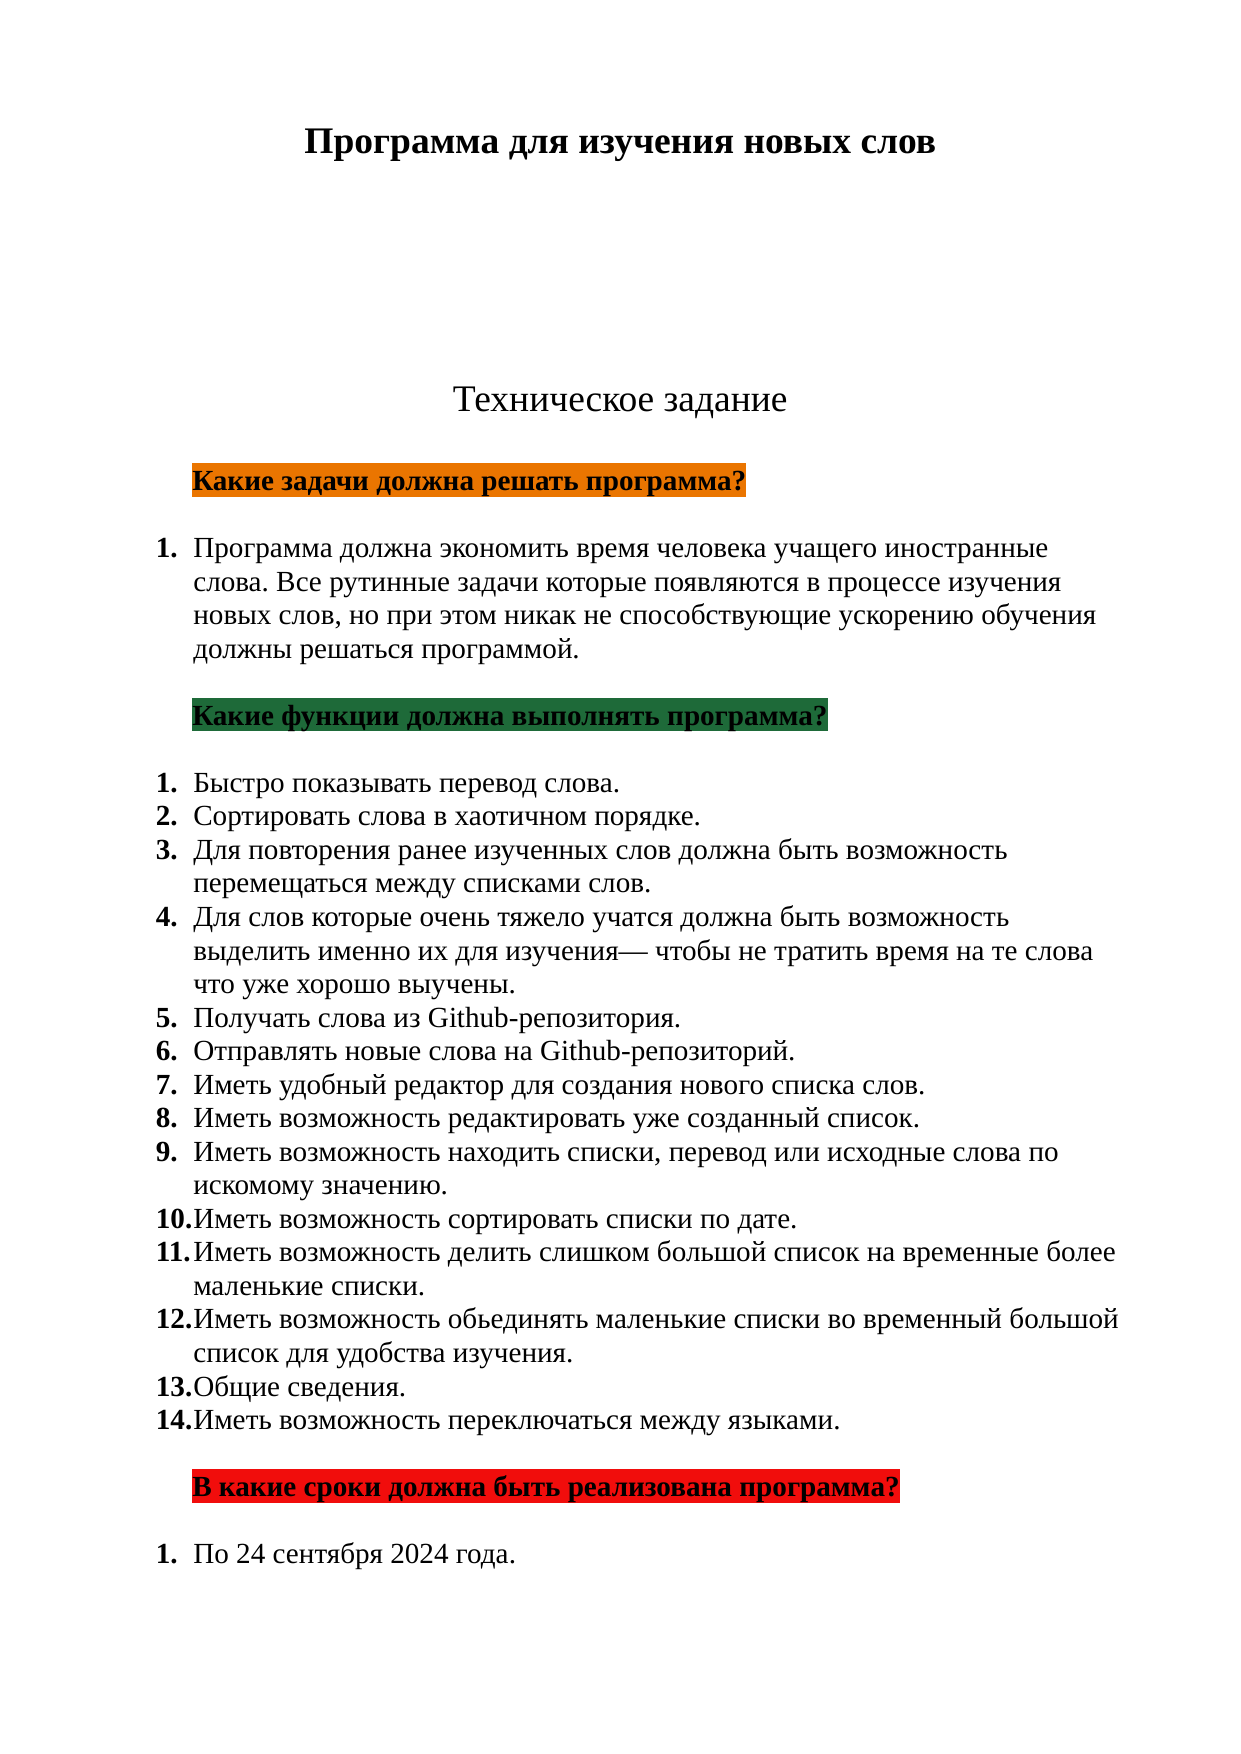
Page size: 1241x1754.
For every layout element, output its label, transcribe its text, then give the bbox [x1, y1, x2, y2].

list Быстро показывать перевод слова. [156, 765, 1122, 798]
text Какие функции должна выполнять программа? [118, 698, 1122, 731]
list По 24 сентября 2024 года. [156, 1536, 1122, 1570]
list Иметь возможность редактировать уже созданный список. [156, 1100, 1122, 1134]
list Иметь возможность сортировать списки по дате. [156, 1201, 1122, 1234]
text В какие сроки должна быть реализована программа? [118, 1469, 1122, 1503]
list Иметь удобный редактор для создания нового списка слов. [156, 1067, 1122, 1100]
list Иметь возможность находить списки, перевод или исходные слова по искомому значению. [156, 1134, 1122, 1201]
list Программа должна экономить время человека учащего иностранные слова. Все рутинные задачи которые появляются в процессе изучения новых слов, но при этом никак не способствующие ускорению обучения должны решаться программой. [156, 530, 1122, 664]
text Какие задачи должна решать программа? [118, 463, 1122, 497]
list Сортировать слова в хаотичном порядке. [156, 798, 1122, 832]
list Иметь возможность обьединять маленькие списки во временный большой список для удобства изучения. [156, 1302, 1122, 1369]
list Иметь возможность делить слишком большой список на временные более маленькие списки. [156, 1234, 1122, 1302]
list Отправлять новые слова на Github-репозиторий. [156, 1033, 1122, 1067]
text Техническое задание [118, 377, 1122, 420]
list Получать слова из Github-репозитория. [156, 1000, 1122, 1033]
list Для повторения ранее изученных слов должна быть возможность перемещаться между списками слов. [156, 832, 1122, 899]
list Для слов которые очень тяжело учатся должна быть возможность выделить именно их для изучения— чтобы не тратить время на те слова что уже хорошо выучены. [156, 899, 1122, 1000]
list Общие сведения. [156, 1369, 1122, 1402]
list Иметь возможность переключаться между языками. [156, 1402, 1122, 1436]
text Программа для изучения новых слов [118, 118, 1122, 161]
